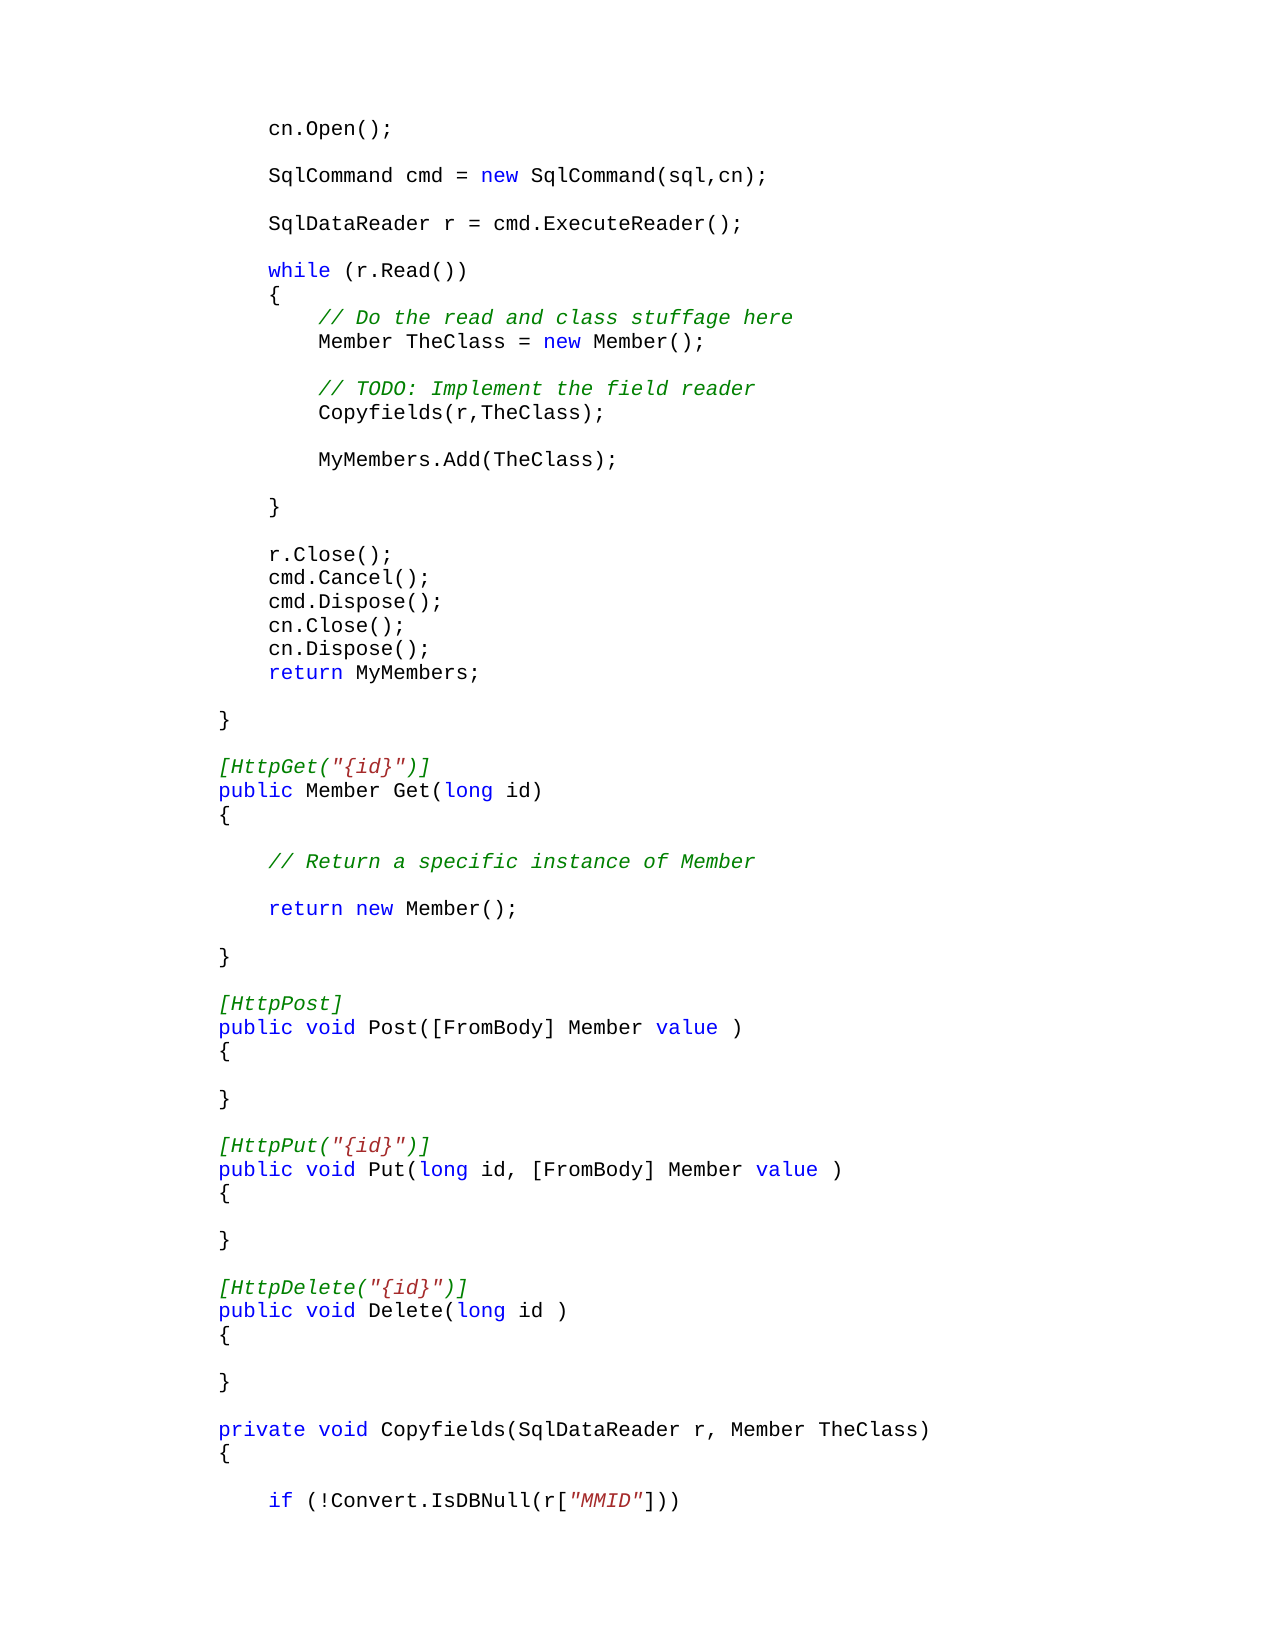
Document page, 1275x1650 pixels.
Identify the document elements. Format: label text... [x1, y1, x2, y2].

text { [118, 284, 1157, 307]
text { [118, 1040, 1157, 1064]
text [HttpPost] [118, 993, 1157, 1017]
text } [118, 1371, 1157, 1395]
text Member TheClass = new Member(); [118, 331, 1157, 354]
text } [118, 496, 1157, 520]
text public Member Get(long id) [118, 780, 1157, 804]
text public void Post([FromBody] Member value ) [118, 1017, 1157, 1040]
text SqlCommand cmd = new SqlCommand(sql,cn); [118, 165, 1157, 189]
text { [118, 1324, 1157, 1348]
text private void Copyfields(SqlDataReader r, Member TheClass) [118, 1419, 1157, 1442]
text while (r.Read()) [118, 260, 1157, 284]
text cn.Open(); [118, 118, 1157, 142]
text } [118, 1088, 1157, 1111]
text if (!Convert.IsDBNull(r["MMID"])) [118, 1489, 1157, 1513]
text [HttpGet("{id}")] [118, 757, 1157, 780]
text [HttpDelete("{id}")] [118, 1277, 1157, 1300]
text return MyMembers; [118, 662, 1157, 686]
text // TODO: Implement the field reader [118, 378, 1157, 402]
text r.Close(); [118, 544, 1157, 567]
text cn.Dispose(); [118, 638, 1157, 662]
text return new Member(); [118, 898, 1157, 922]
text cn.Close(); [118, 615, 1157, 638]
text Copyfields(r,TheClass); [118, 402, 1157, 426]
text // Do the read and class stuffage here [118, 307, 1157, 331]
text { [118, 1442, 1157, 1466]
text { [118, 804, 1157, 827]
text cmd.Cancel(); [118, 567, 1157, 591]
text public void Put(long id, [FromBody] Member value ) [118, 1158, 1157, 1182]
text } [118, 1229, 1157, 1253]
text } [118, 946, 1157, 969]
text // Return a specific instance of Member [118, 851, 1157, 875]
text [HttpPut("{id}")] [118, 1135, 1157, 1158]
text public void Delete(long id ) [118, 1300, 1157, 1324]
text } [118, 709, 1157, 733]
text cmd.Dispose(); [118, 591, 1157, 615]
text { [118, 1182, 1157, 1206]
text MyMembers.Add(TheClass); [118, 449, 1157, 473]
text SqlDataReader r = cmd.ExecuteReader(); [118, 213, 1157, 236]
